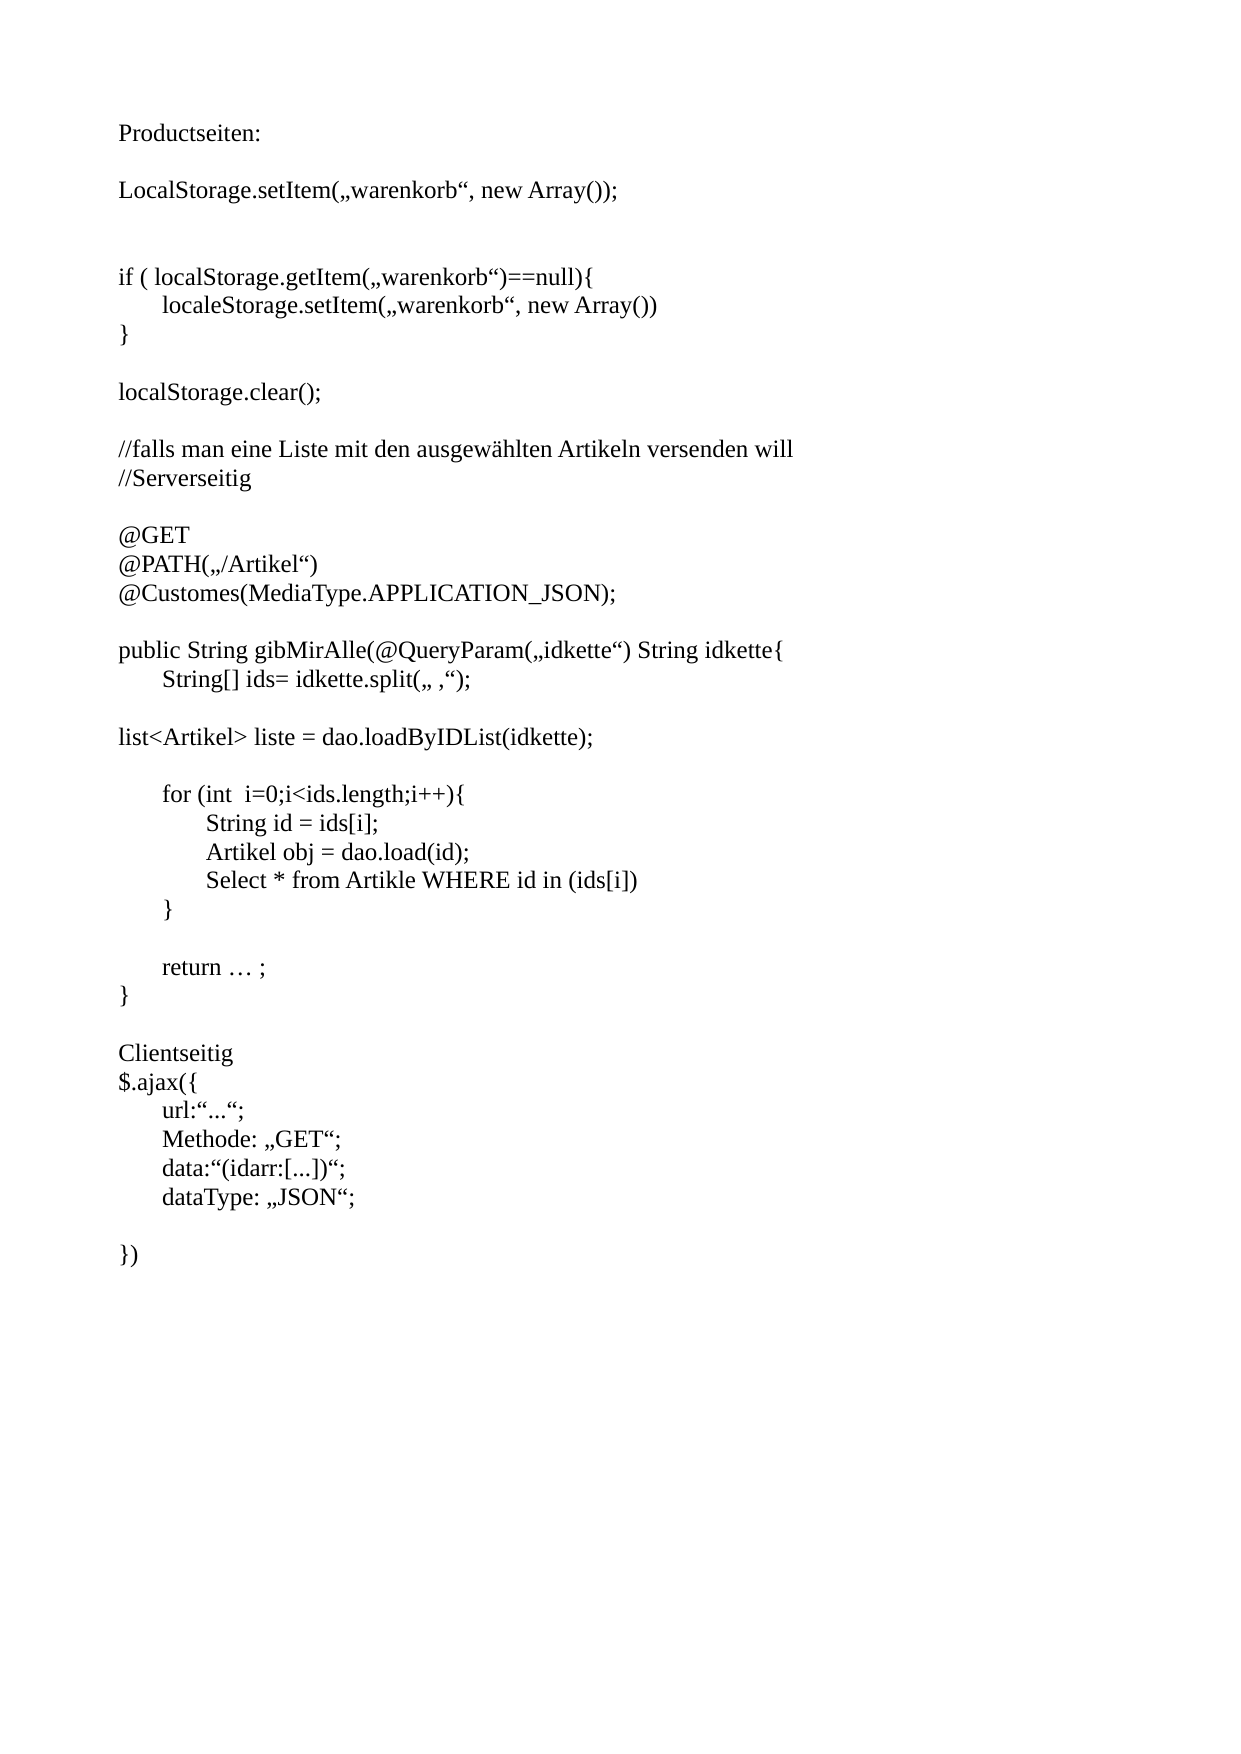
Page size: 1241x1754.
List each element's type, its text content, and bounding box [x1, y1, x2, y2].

text dataType: „JSON“; [118, 1182, 1122, 1211]
text @Customes(MediaType.APPLICATION_JSON); [118, 578, 1122, 607]
text String id = ids[i]; [118, 808, 1122, 837]
text localStorage.clear(); [118, 377, 1122, 406]
text @GET [118, 521, 1122, 549]
text //Serverseitig [118, 463, 1122, 492]
text //falls man eine Liste mit den ausgewählten Artikeln versenden will [118, 434, 1122, 463]
text list<Artikel> liste = dao.loadByIDList(idkette); [118, 722, 1122, 751]
text @PATH(„/Artikel“) [118, 549, 1122, 578]
text Select * from Artikle WHERE id in (ids[i]) [118, 866, 1122, 894]
text Productseiten: [118, 118, 1122, 147]
text LocalStorage.setItem(„warenkorb“, new Array()); [118, 176, 1122, 204]
text Clientseitig [118, 1038, 1122, 1067]
text Artikel obj = dao.load(id); [118, 837, 1122, 866]
text $.ajax({ [118, 1067, 1122, 1096]
text for (int i=0;i<ids.length;i++){ [118, 779, 1122, 808]
text String[] ids= idkette.split(„ ,“); [118, 664, 1122, 693]
text if ( localStorage.getItem(„warenkorb“)==null){ [118, 262, 1122, 291]
text public String gibMirAlle(@QueryParam(„idkette“) String idkette{ [118, 636, 1122, 664]
text localeStorage.setItem(„warenkorb“, new Array()) [118, 291, 1122, 319]
text data:“(idarr:[...])“; [118, 1153, 1122, 1182]
text } [118, 894, 1122, 923]
text } [118, 981, 1122, 1009]
text } [118, 319, 1122, 348]
text Methode: „GET“; [118, 1124, 1122, 1153]
text }) [118, 1239, 1122, 1268]
text return … ; [118, 952, 1122, 981]
text url:“...“; [118, 1096, 1122, 1124]
